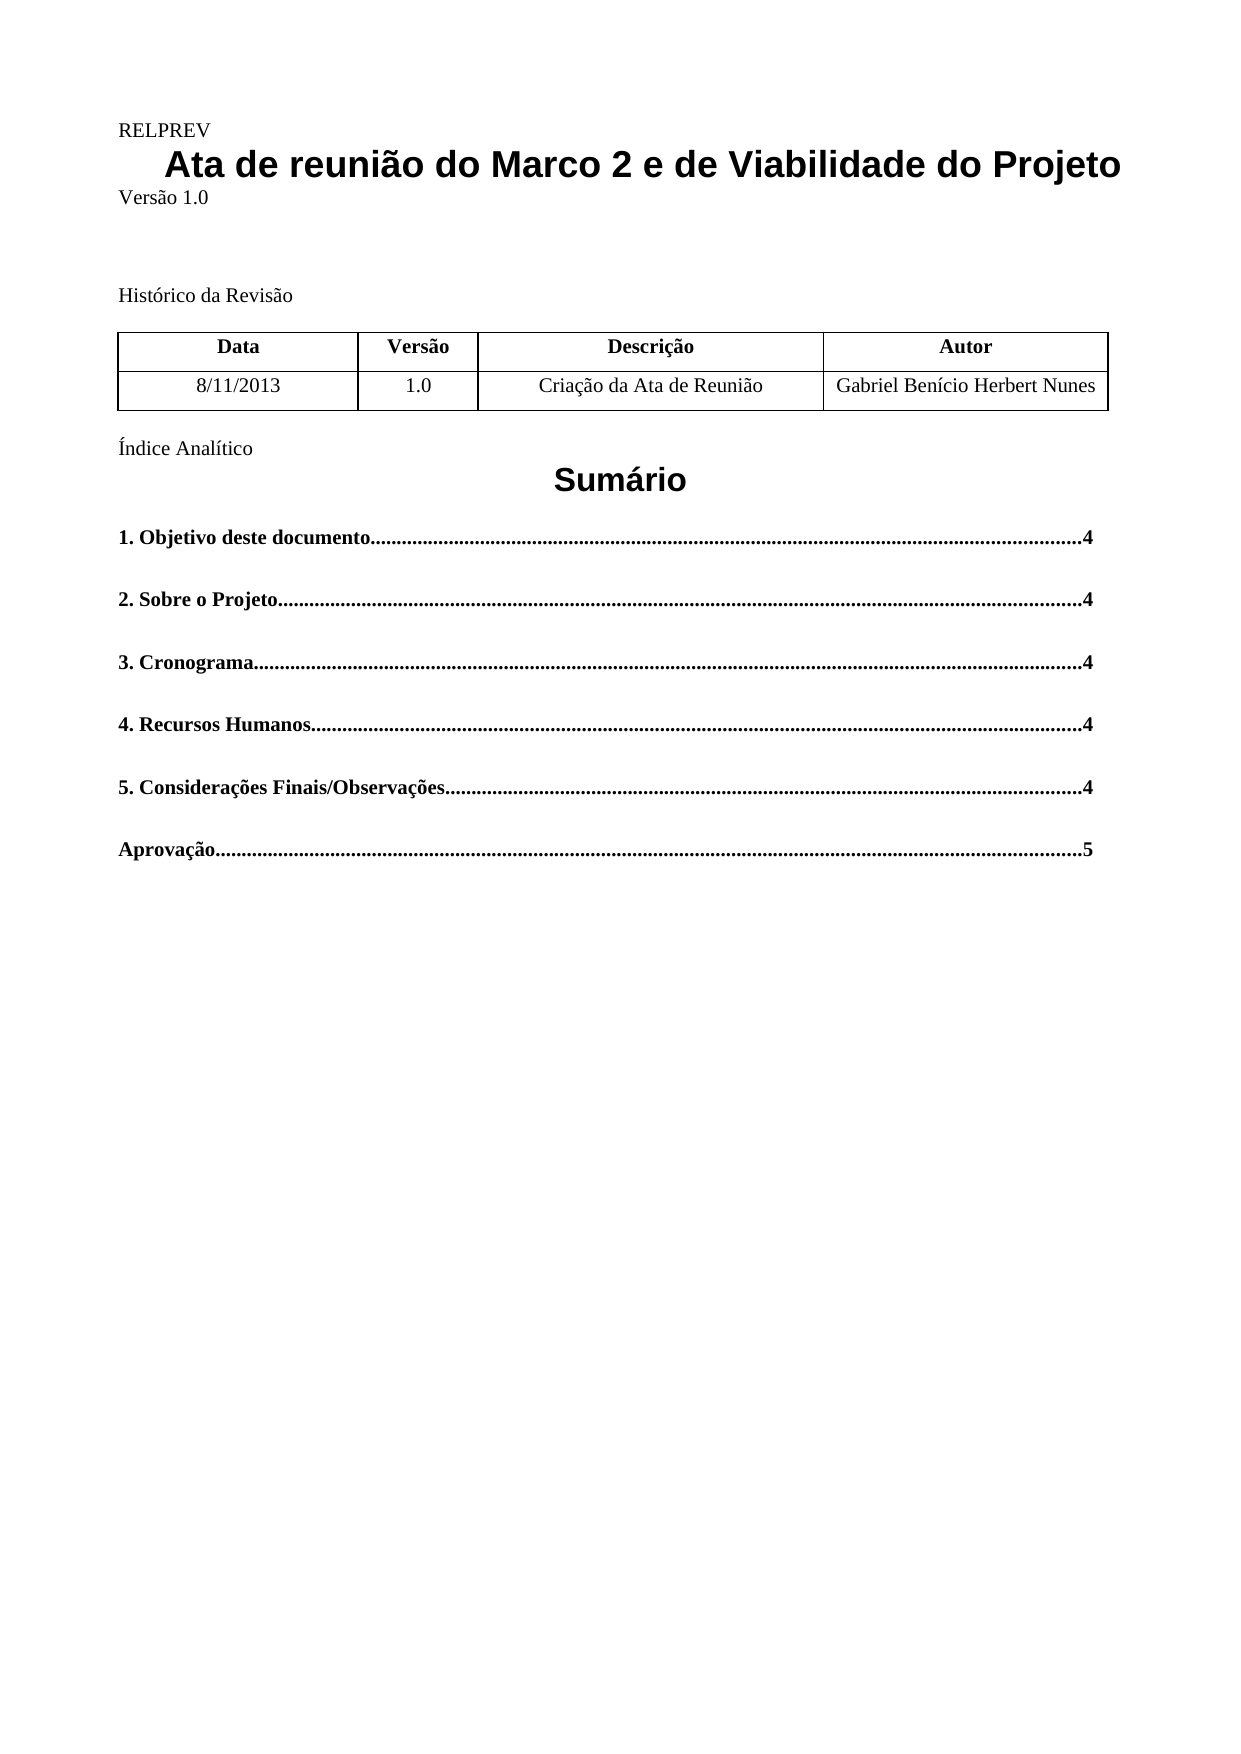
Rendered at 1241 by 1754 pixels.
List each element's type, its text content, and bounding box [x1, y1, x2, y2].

text Histórico da Revisão [118, 282, 1122, 307]
text Aprovação 5 [118, 836, 1122, 861]
table_cell Criação da Ata de Reunião [479, 372, 823, 410]
text 4. Recursos Humanos 4 [118, 711, 1122, 736]
table_header Descrição [479, 333, 823, 371]
table_cell 1.0 [359, 372, 477, 410]
text Ata de reunião do Marco 2 e de Viabilidade do Projeto [118, 142, 1122, 185]
text Índice Analítico [118, 436, 1122, 460]
subtitle Sumário [118, 460, 1122, 499]
text Versão 1.0 [118, 185, 1122, 209]
text 5. Considerações Finais/Observações 4 [118, 774, 1122, 799]
text RELPREV [118, 118, 1122, 142]
table_header Autor [824, 333, 1107, 371]
text 1. Objetivo deste documento 4 [118, 524, 1122, 549]
table_header Data [119, 333, 357, 371]
text 3. Cronograma 4 [118, 649, 1122, 674]
table_cell 8/11/2013 [119, 372, 357, 410]
table_header Versão [359, 333, 477, 371]
text 2. Sobre o Projeto 4 [118, 586, 1122, 611]
table_cell Gabriel Benício Herbert Nunes [824, 372, 1107, 410]
